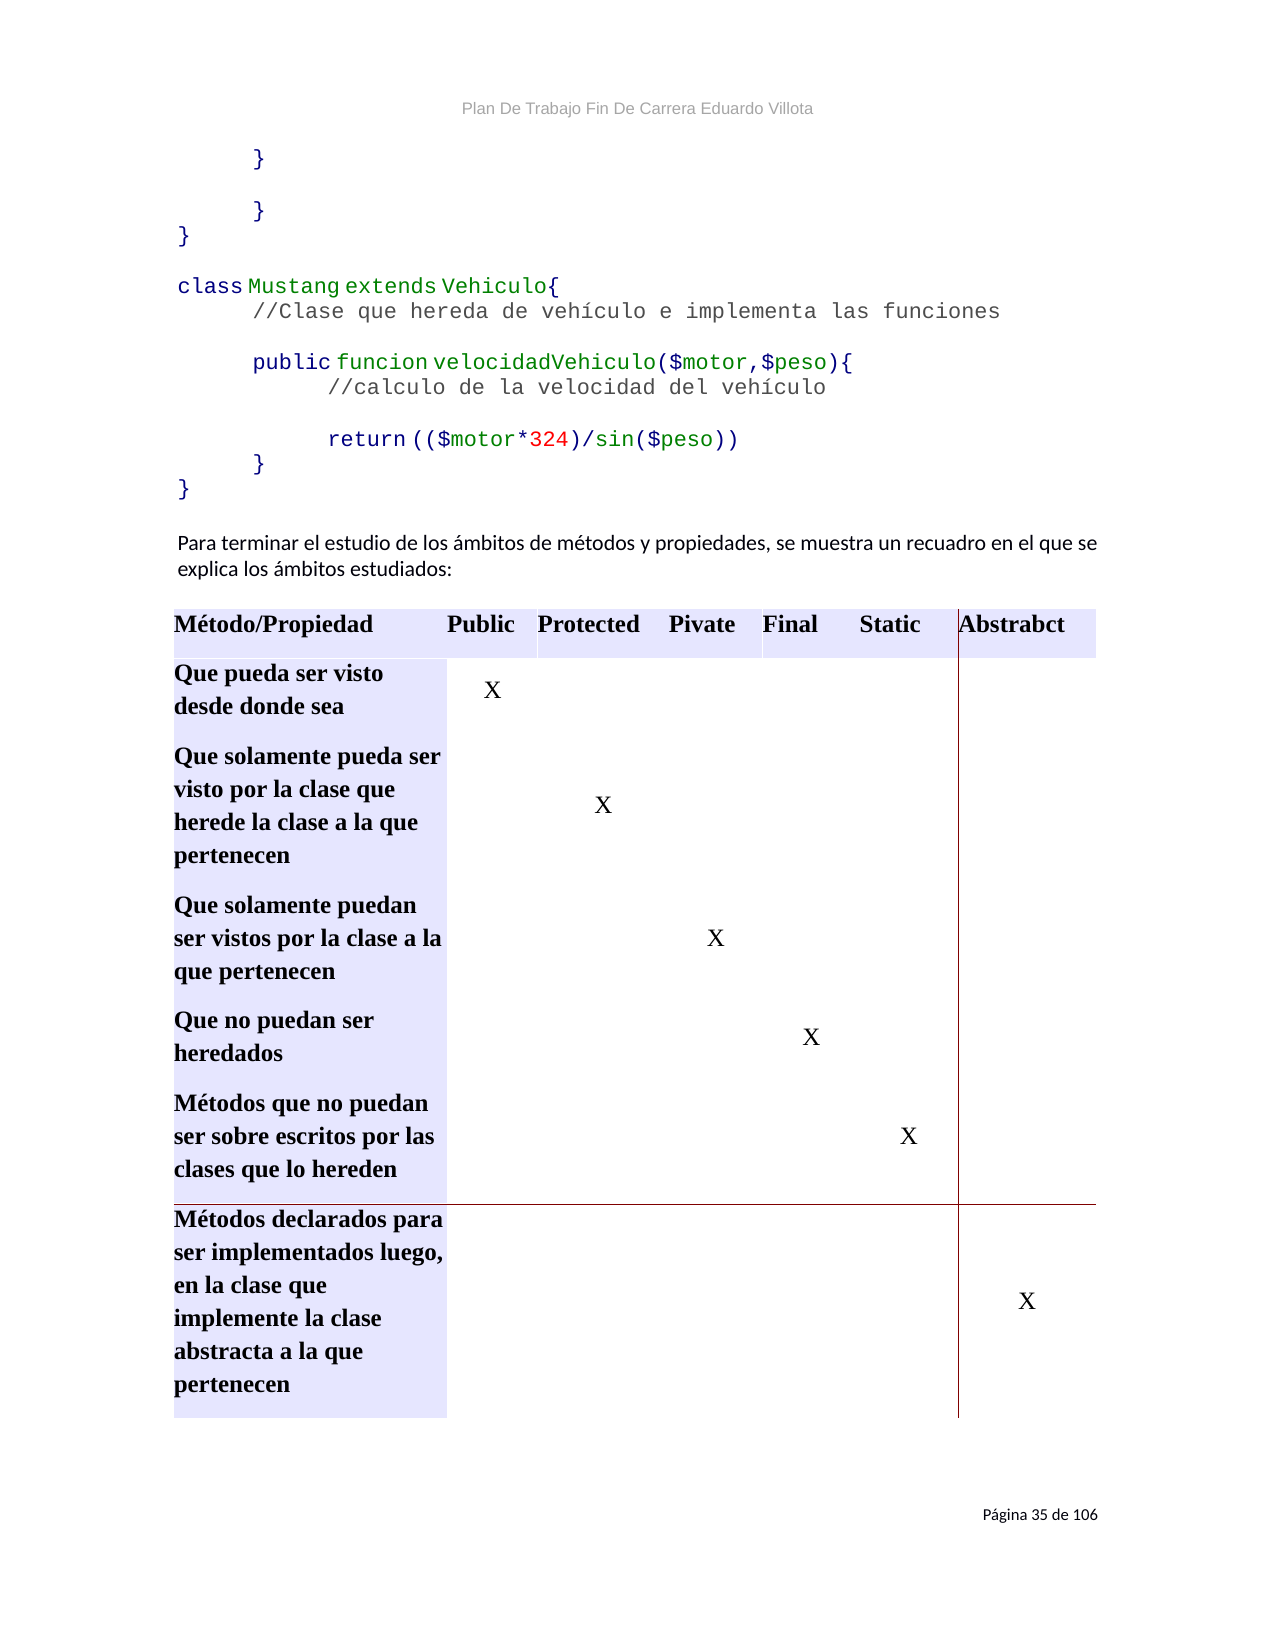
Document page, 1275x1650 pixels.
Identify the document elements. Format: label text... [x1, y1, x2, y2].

table_cell [859, 1205, 958, 1418]
table_cell [959, 1005, 1096, 1088]
text } [177, 477, 1098, 502]
table_cell [859, 890, 958, 1005]
table_cell [763, 659, 859, 741]
table_cell X [669, 890, 762, 1005]
table_cell Métodos que no puedan ser sobre escritos por las clases que lo hereden [174, 1088, 447, 1203]
table_cell [959, 890, 1096, 1005]
table_cell [447, 890, 537, 1005]
table_cell X [763, 1005, 859, 1088]
text } [177, 453, 1098, 477]
table_cell [447, 1205, 537, 1418]
table_cell Que solamente pueda ser visto por la clase que herede la clase a la que pertenecen [174, 741, 447, 890]
text } [177, 224, 1098, 249]
table_cell [538, 1088, 669, 1203]
table_cell [538, 890, 669, 1005]
table_cell [859, 659, 958, 741]
table_cell [447, 1005, 537, 1088]
text public funcion velocidadVehiculo($motor,$peso){ [177, 352, 1098, 376]
table_header Static [859, 609, 958, 658]
text class Mustang extends Vehiculo{ [177, 275, 1098, 300]
text Para terminar el estudio de los ámbitos de métodos y propiedades, se muestra un recuadro en el que se explica los ámbitos estudiados: [177, 529, 1098, 582]
table_cell Que pueda ser visto desde donde sea [174, 659, 447, 741]
table_cell [538, 1205, 669, 1418]
table_header Pivate [669, 609, 762, 658]
table_cell X [859, 1088, 958, 1203]
table_cell Métodos declarados para ser implementados luego, en la clase que implemente la clase abstracta a la que pertenecen [174, 1205, 447, 1418]
table_cell [447, 1088, 537, 1203]
table_cell [959, 741, 1096, 890]
table_cell Que solamente puedan ser vistos por la clase a la que pertenecen [174, 890, 447, 1005]
table_cell [669, 741, 762, 890]
table_header Abstrabct [959, 609, 1096, 658]
table_cell [959, 659, 1096, 741]
table_cell [859, 741, 958, 890]
text } [177, 199, 1098, 224]
text return (($motor*324)/sin($peso)) [177, 428, 1098, 453]
table_cell [538, 1005, 669, 1088]
table_header Protected [538, 609, 669, 658]
table_cell [763, 1088, 859, 1203]
table_cell [763, 890, 859, 1005]
table_cell [859, 1005, 958, 1088]
table_header Final [763, 609, 859, 658]
table_header Public [447, 609, 537, 658]
table_header Método/Propiedad [174, 609, 447, 658]
table_cell [763, 1205, 859, 1418]
table_cell [538, 659, 669, 741]
text //calculo de la velocidad del vehículo [177, 376, 1098, 401]
table_cell X [447, 659, 537, 741]
table_cell Que no puedan ser heredados [174, 1005, 447, 1088]
table_cell [669, 659, 762, 741]
table_cell [669, 1005, 762, 1088]
table_cell [669, 1088, 762, 1203]
table_cell [447, 741, 537, 890]
text } [177, 148, 1098, 172]
text //Clase que hereda de vehículo e implementa las funciones [177, 300, 1098, 325]
table_cell X [538, 741, 669, 890]
table_cell X [959, 1205, 1096, 1418]
table_cell [669, 1205, 762, 1418]
table_cell [763, 741, 859, 890]
table_cell [959, 1088, 1096, 1203]
